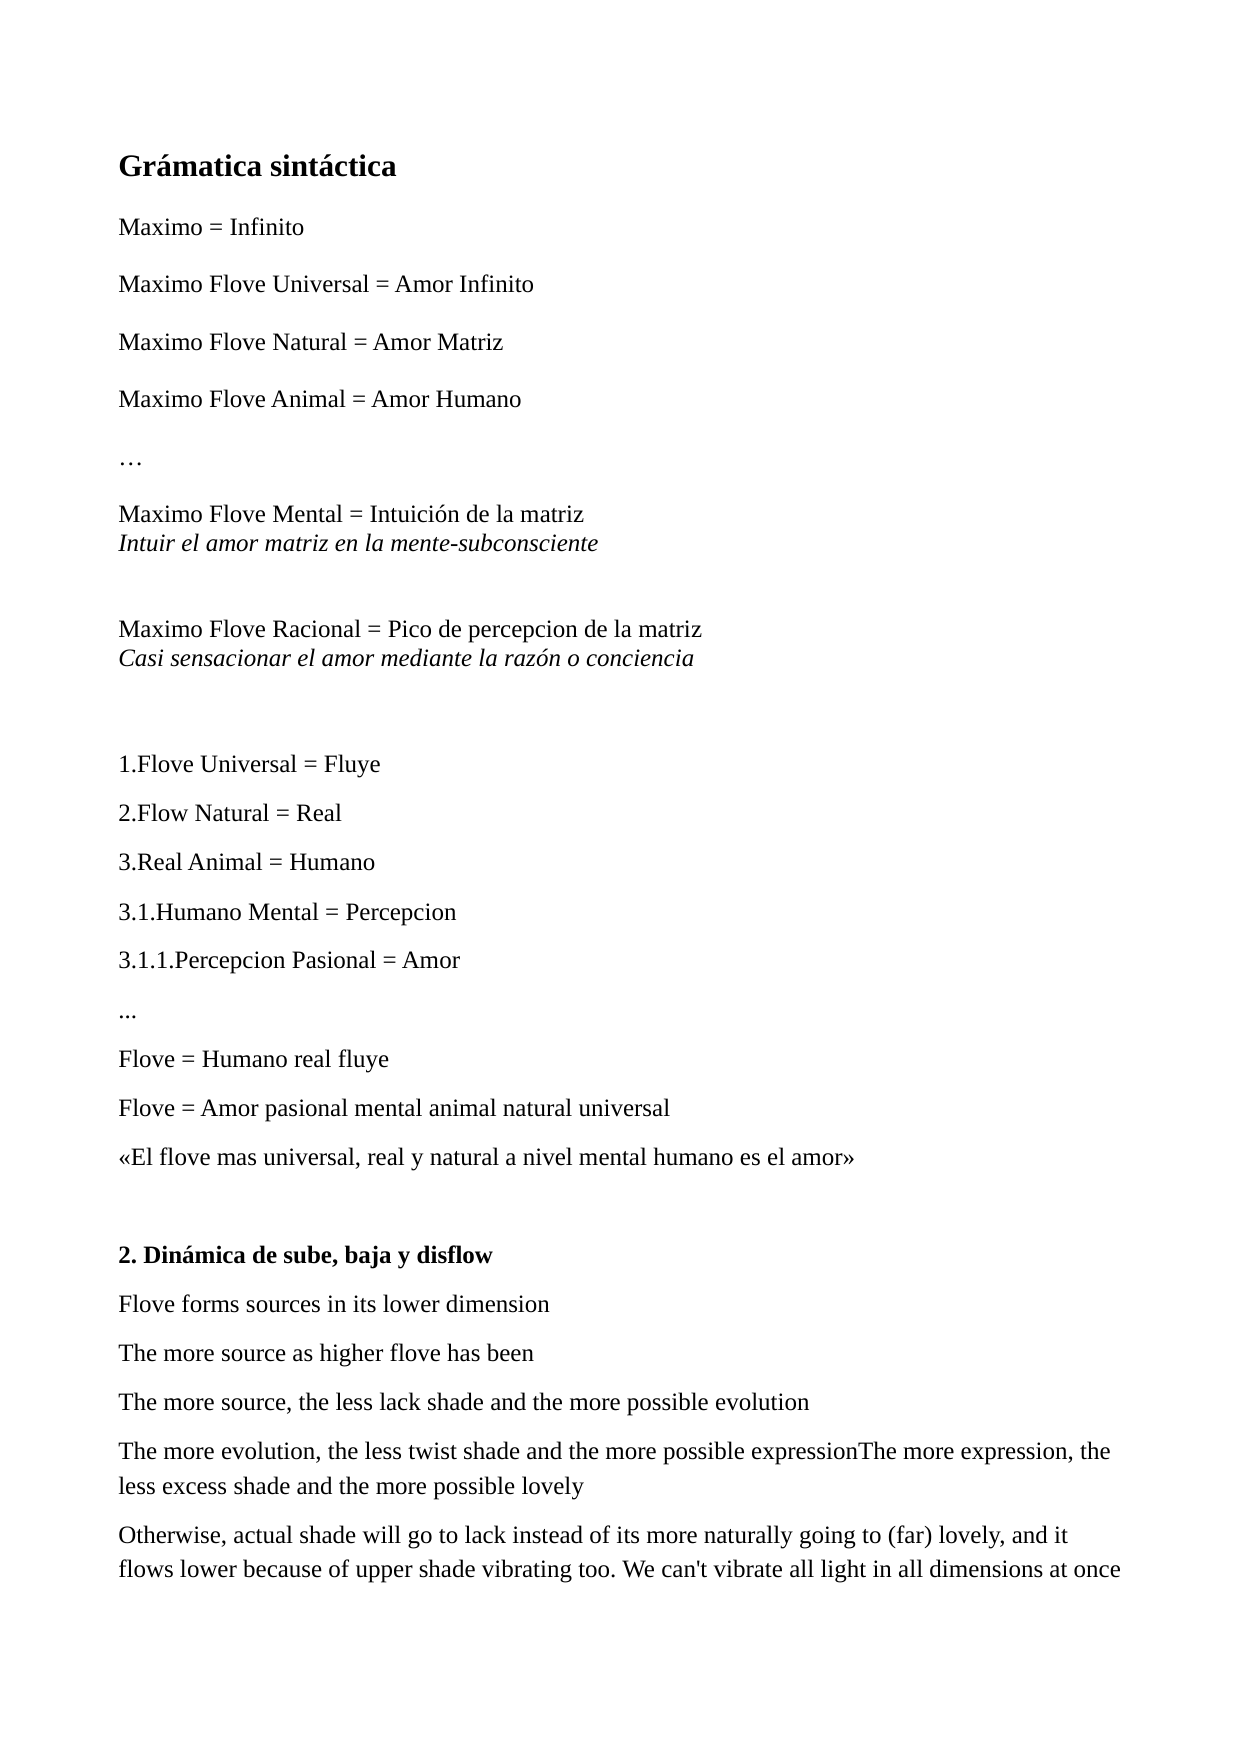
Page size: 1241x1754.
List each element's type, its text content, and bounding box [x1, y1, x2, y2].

text 2. Dinámica de sube, baja y disflow [118, 1240, 1122, 1269]
text 3.1.1.Percepcion Pasional = Amor [118, 946, 1122, 974]
text Maximo Flove Universal = Amor Infinito [118, 269, 1122, 298]
text Maximo Flove Racional = Pico de percepcion de la matriz [118, 614, 1122, 643]
text 1.Flove Universal = Fluye [118, 749, 1122, 778]
text Otherwise, actual shade will go to lack instead of its more naturally going to (far) lovely, and it flows lower because of upper shade vibrating too. We can't vibrate all light in all dimensions at once [118, 1520, 1122, 1583]
text Flove = Humano real fluye [118, 1044, 1122, 1072]
text 2.Flow Natural = Real [118, 798, 1122, 827]
text The more evolution, the less twist shade and the more possible expressionThe more expression, the less excess shade and the more possible lovely [118, 1436, 1122, 1499]
text Maximo Flove Animal = Amor Humano [118, 384, 1122, 413]
text Intuir el amor matriz en la mente-subconsciente [118, 528, 1122, 557]
text Maximo Flove Mental = Intuición de la matriz [118, 499, 1122, 528]
text Maximo Flove Natural = Amor Matriz [118, 327, 1122, 355]
text ... [118, 995, 1122, 1023]
text 3.Real Animal = Humano [118, 847, 1122, 876]
text «El flove mas universal, real y natural a nivel mental humano es el amor» [118, 1142, 1122, 1171]
text … [118, 442, 1122, 470]
text Casi sensacionar el amor mediante la razón o conciencia [118, 643, 1122, 672]
text Grámatica sintáctica [118, 147, 1122, 183]
text 3.1.Humano Mental = Percepcion [118, 897, 1122, 925]
text The more source, the less lack shade and the more possible evolution [118, 1387, 1122, 1416]
text Maximo = Infinito [118, 212, 1122, 240]
text Flove forms sources in its lower dimension [118, 1289, 1122, 1318]
text Flove = Amor pasional mental animal natural universal [118, 1093, 1122, 1122]
text The more source as higher flove has been [118, 1338, 1122, 1367]
